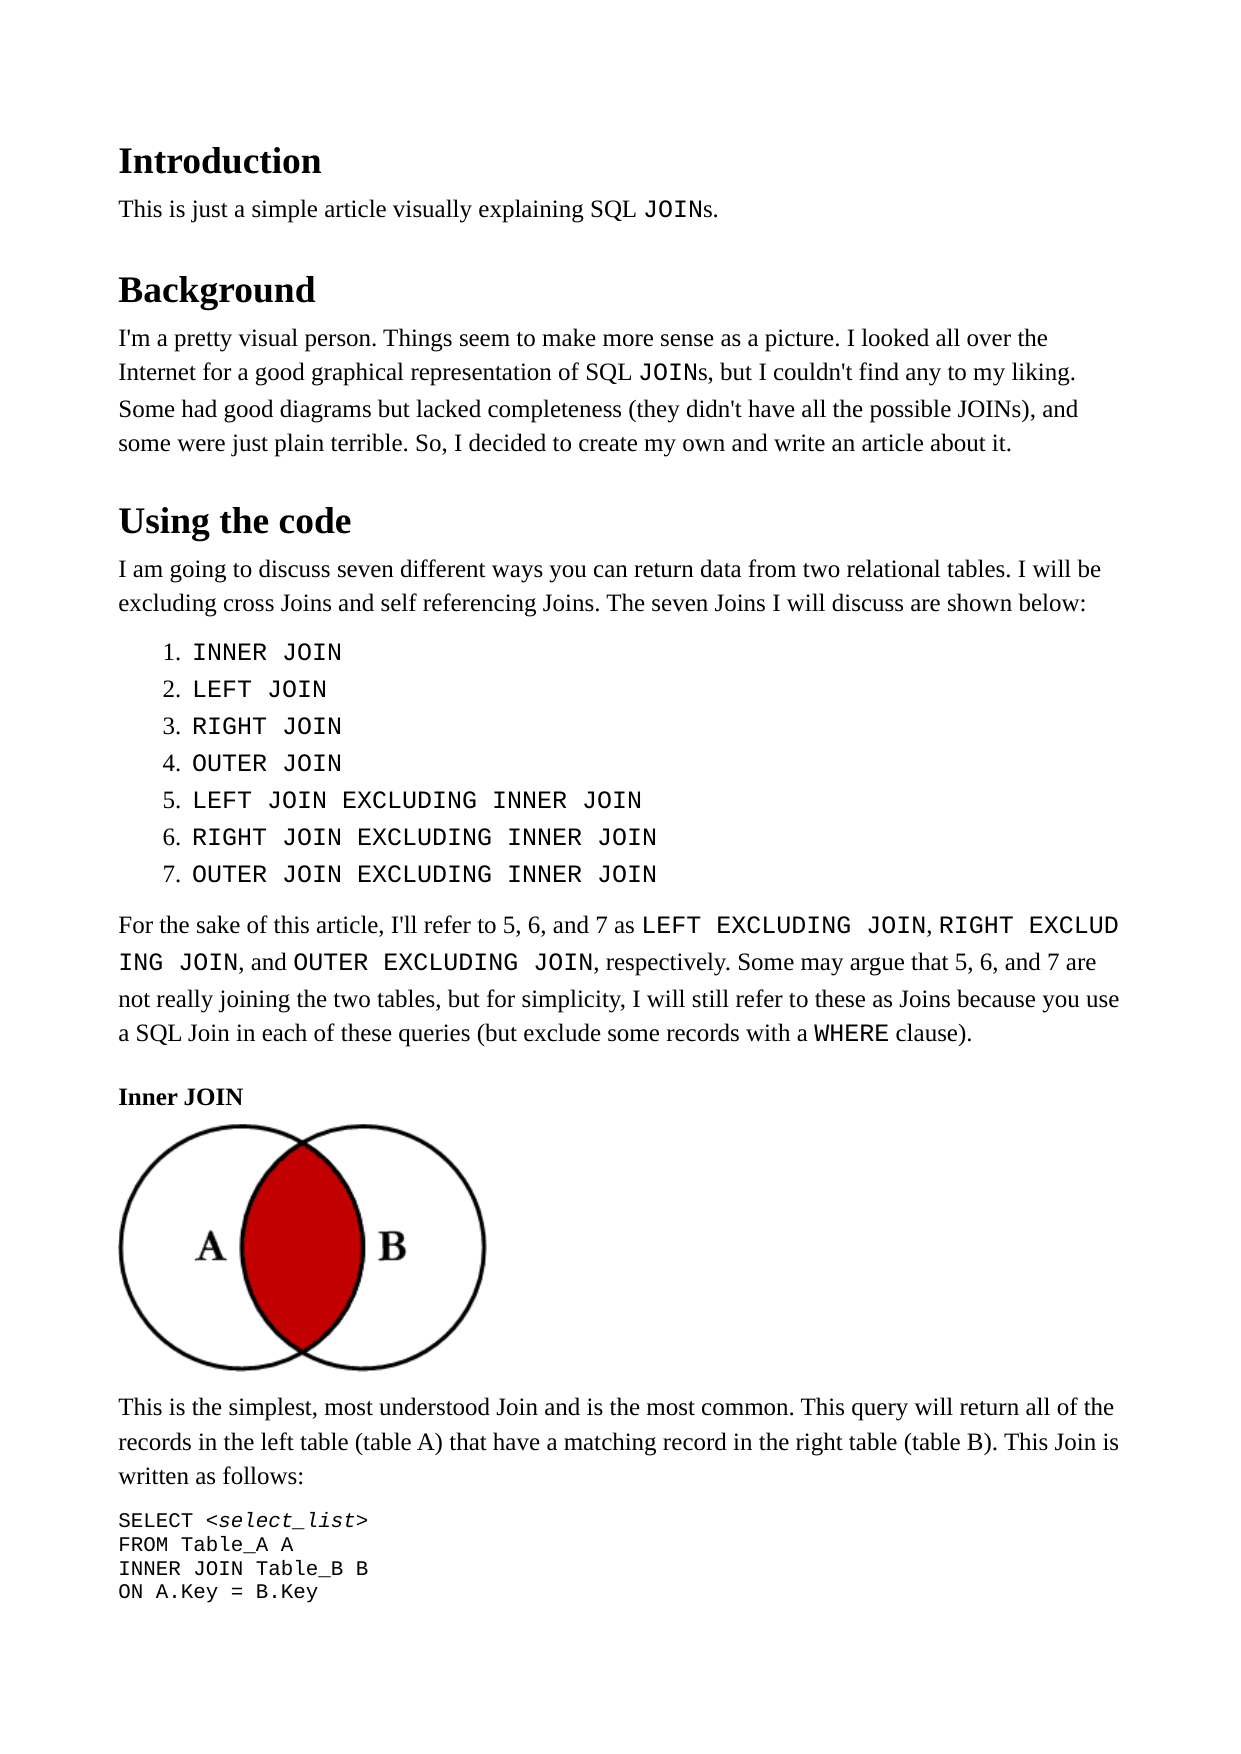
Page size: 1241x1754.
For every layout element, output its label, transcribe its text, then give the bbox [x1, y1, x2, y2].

text SELECT <select_list> FROM Table_A A INNER JOIN Table_B B ON A.Key = B.Key [118, 1510, 1122, 1605]
text I am going to discuss seven different ways you can return data from two relational tables. I will be excluding cross Joins and self referencing Joins. The seven Joins I will discuss are shown below: [118, 554, 1122, 617]
list LEFT JOIN [162, 674, 1122, 705]
list LEFT JOIN EXCLUDING INNER JOIN [162, 785, 1122, 816]
subtitle Background [118, 267, 1122, 310]
picture [118, 1123, 487, 1372]
list OUTER JOIN EXCLUDING INNER JOIN [162, 859, 1122, 890]
list INNER JOIN [162, 637, 1122, 668]
text For the sake of this article, I'll refer to 5, 6, and 7 as LEFT EXCLUDING JOIN, RIGHT EXCLUDING JOIN, and OUTER EXCLUDING JOIN, respectively. Some may argue that 5, 6, and 7 are not really joining the two tables, but for simplicity, I will still refer to these as Joins because you use a SQL Join in each of these queries (but exclude some records with a WHERE clause). [118, 911, 1122, 1049]
list RIGHT JOIN EXCLUDING INNER JOIN [162, 822, 1122, 853]
subtitle Introduction [118, 139, 1122, 182]
subtitle Using the code [118, 498, 1122, 541]
text This is just a simple article visually explaining SQL JOINs. [118, 194, 1122, 225]
text I'm a pretty visual person. Things seem to make more sense as a picture. I looked all over the Internet for a good graphical representation of SQL JOINs, but I couldn't find any to my liking. Some had good diagrams but lacked completeness (they didn't have all the possible JOINs), and some were just plain terrible. So, I decided to create my own and write an article about it. [118, 323, 1122, 457]
list RIGHT JOIN [162, 711, 1122, 742]
list OUTER JOIN [162, 748, 1122, 779]
text This is the simplest, most understood Join and is the most common. This query will return all of the records in the left table (table A) that have a matching record in the right table (table B). This Join is written as follows: [118, 1392, 1122, 1490]
subtitle Inner JOIN [118, 1082, 1122, 1111]
